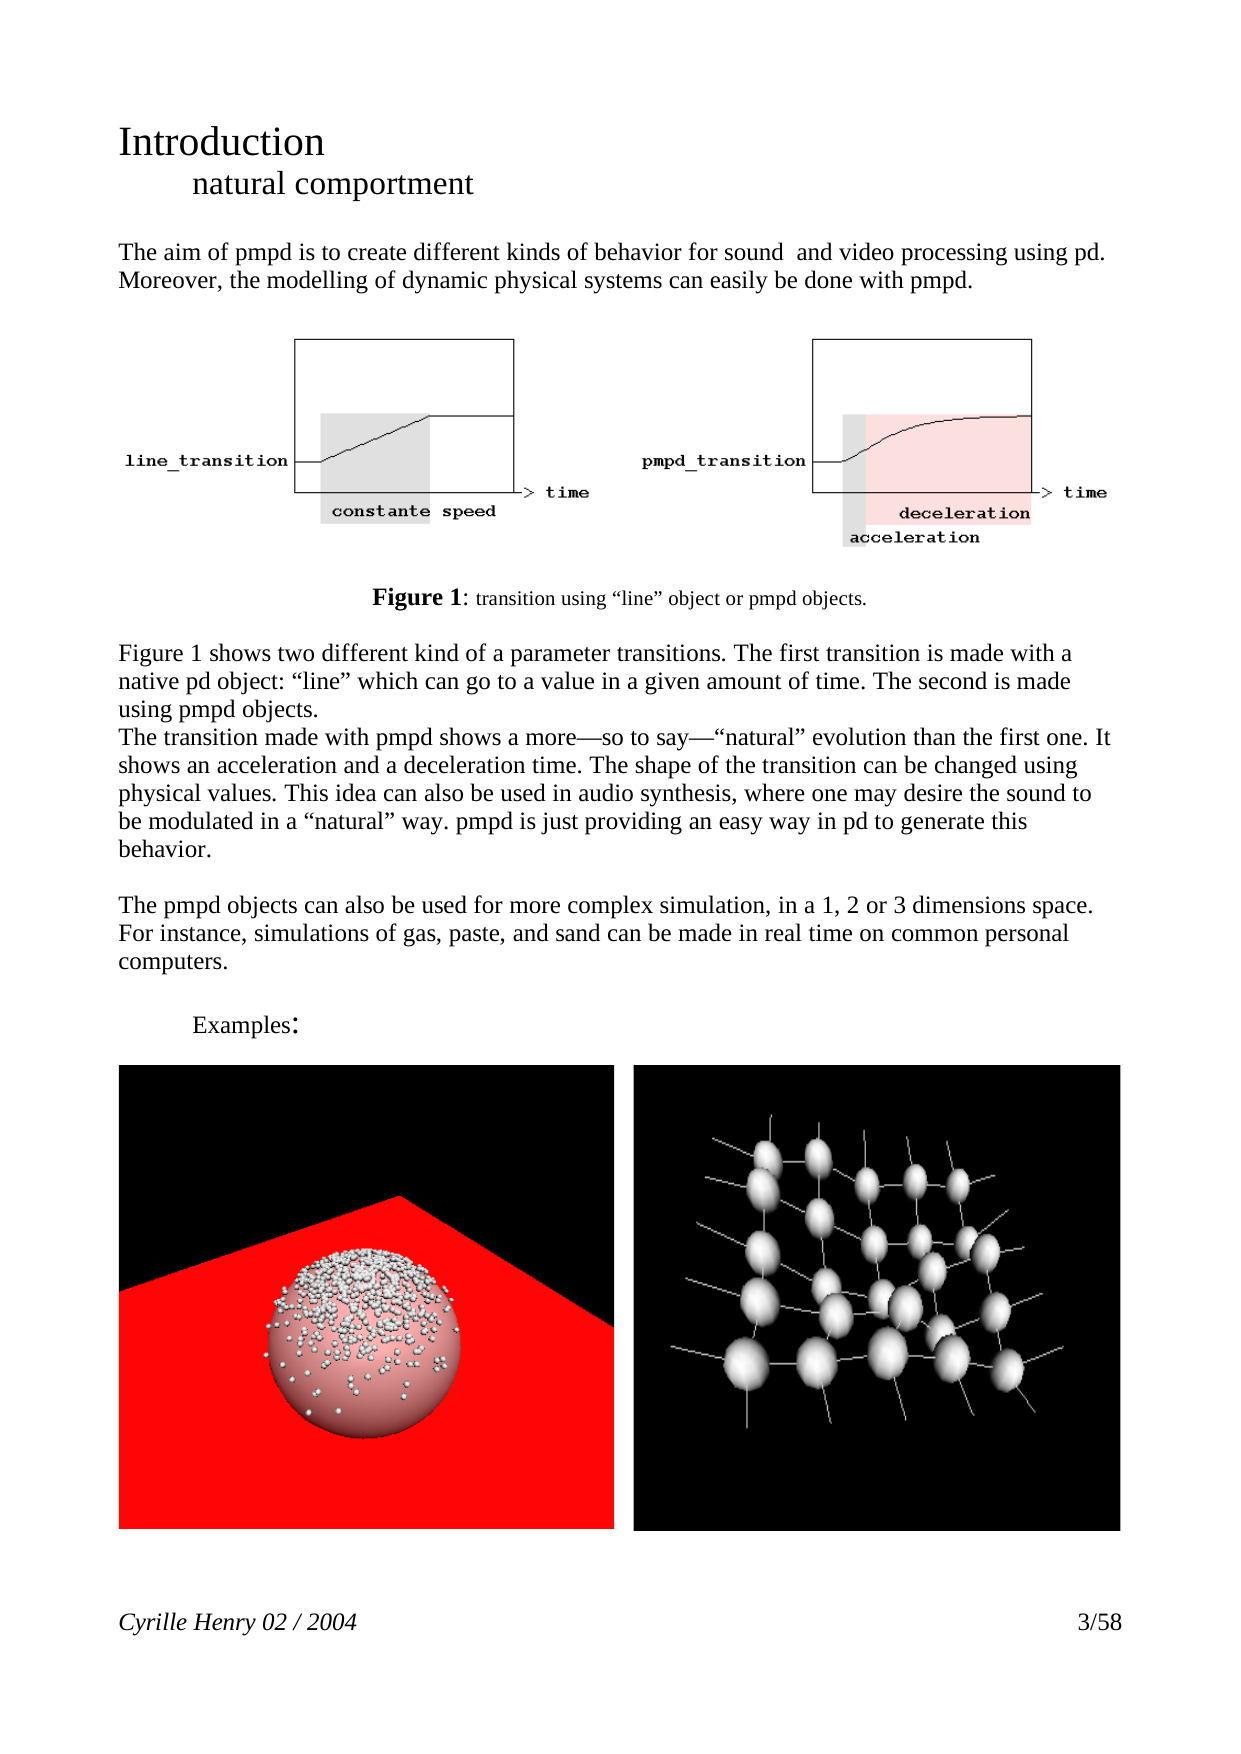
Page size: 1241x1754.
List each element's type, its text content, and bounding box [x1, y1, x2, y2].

picture [118, 294, 1122, 583]
text Examples: [118, 1003, 1122, 1040]
text Introduction [118, 118, 1122, 164]
picture [118, 1065, 615, 1529]
text natural comportment [118, 164, 1122, 201]
text The transition made with pmpd shows a more—so to say—“natural” evolution than the first one. It shows an acceleration and a deceleration time. The shape of the transition can be changed using physical values. This idea can also be used in audio synthesis, where one may desire the sound to be modulated in a “natural” way. pmpd is just providing an easy way in pd to generate this behavior. [118, 723, 1122, 863]
text The pmpd objects can also be used for more complex simulation, in a 1, 2 or 3 dimensions space. For instance, simulations of gas, paste, and sand can be made in real time on common personal computers. [118, 891, 1122, 975]
text Figure 1: transition using “line” object or pmpd objects. [118, 583, 1122, 611]
text Figure 1 shows two different kind of a parameter transitions. The first transition is made with a native pd object: “line” which can go to a value in a given amount of time. The second is made using pmpd objects. [118, 639, 1122, 723]
picture [633, 1065, 1121, 1531]
text The aim of pmpd is to create different kinds of behavior for sound and video processing using pd. Moreover, the modelling of dynamic physical systems can easily be done with pmpd. [118, 238, 1122, 294]
